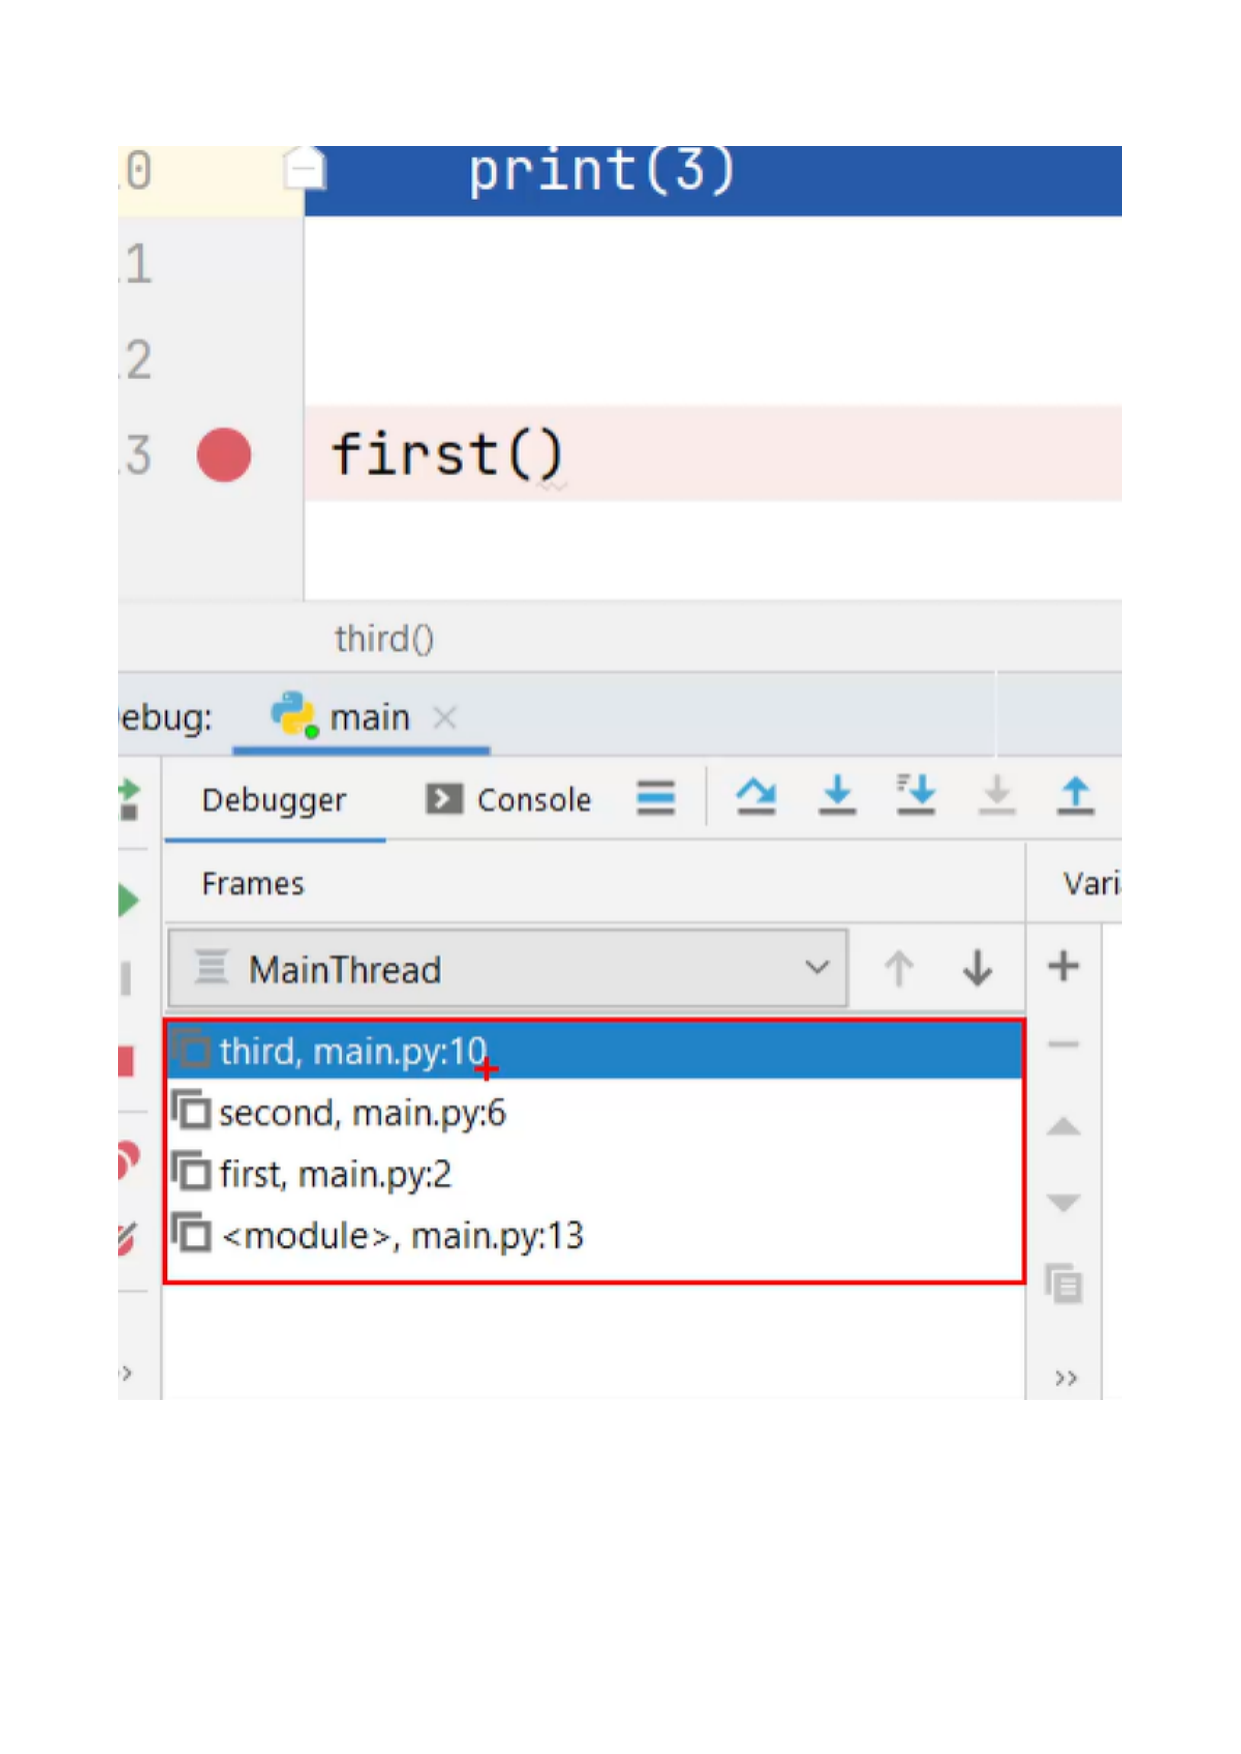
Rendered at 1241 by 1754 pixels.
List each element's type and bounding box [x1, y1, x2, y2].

picture [118, 146, 1122, 1400]
